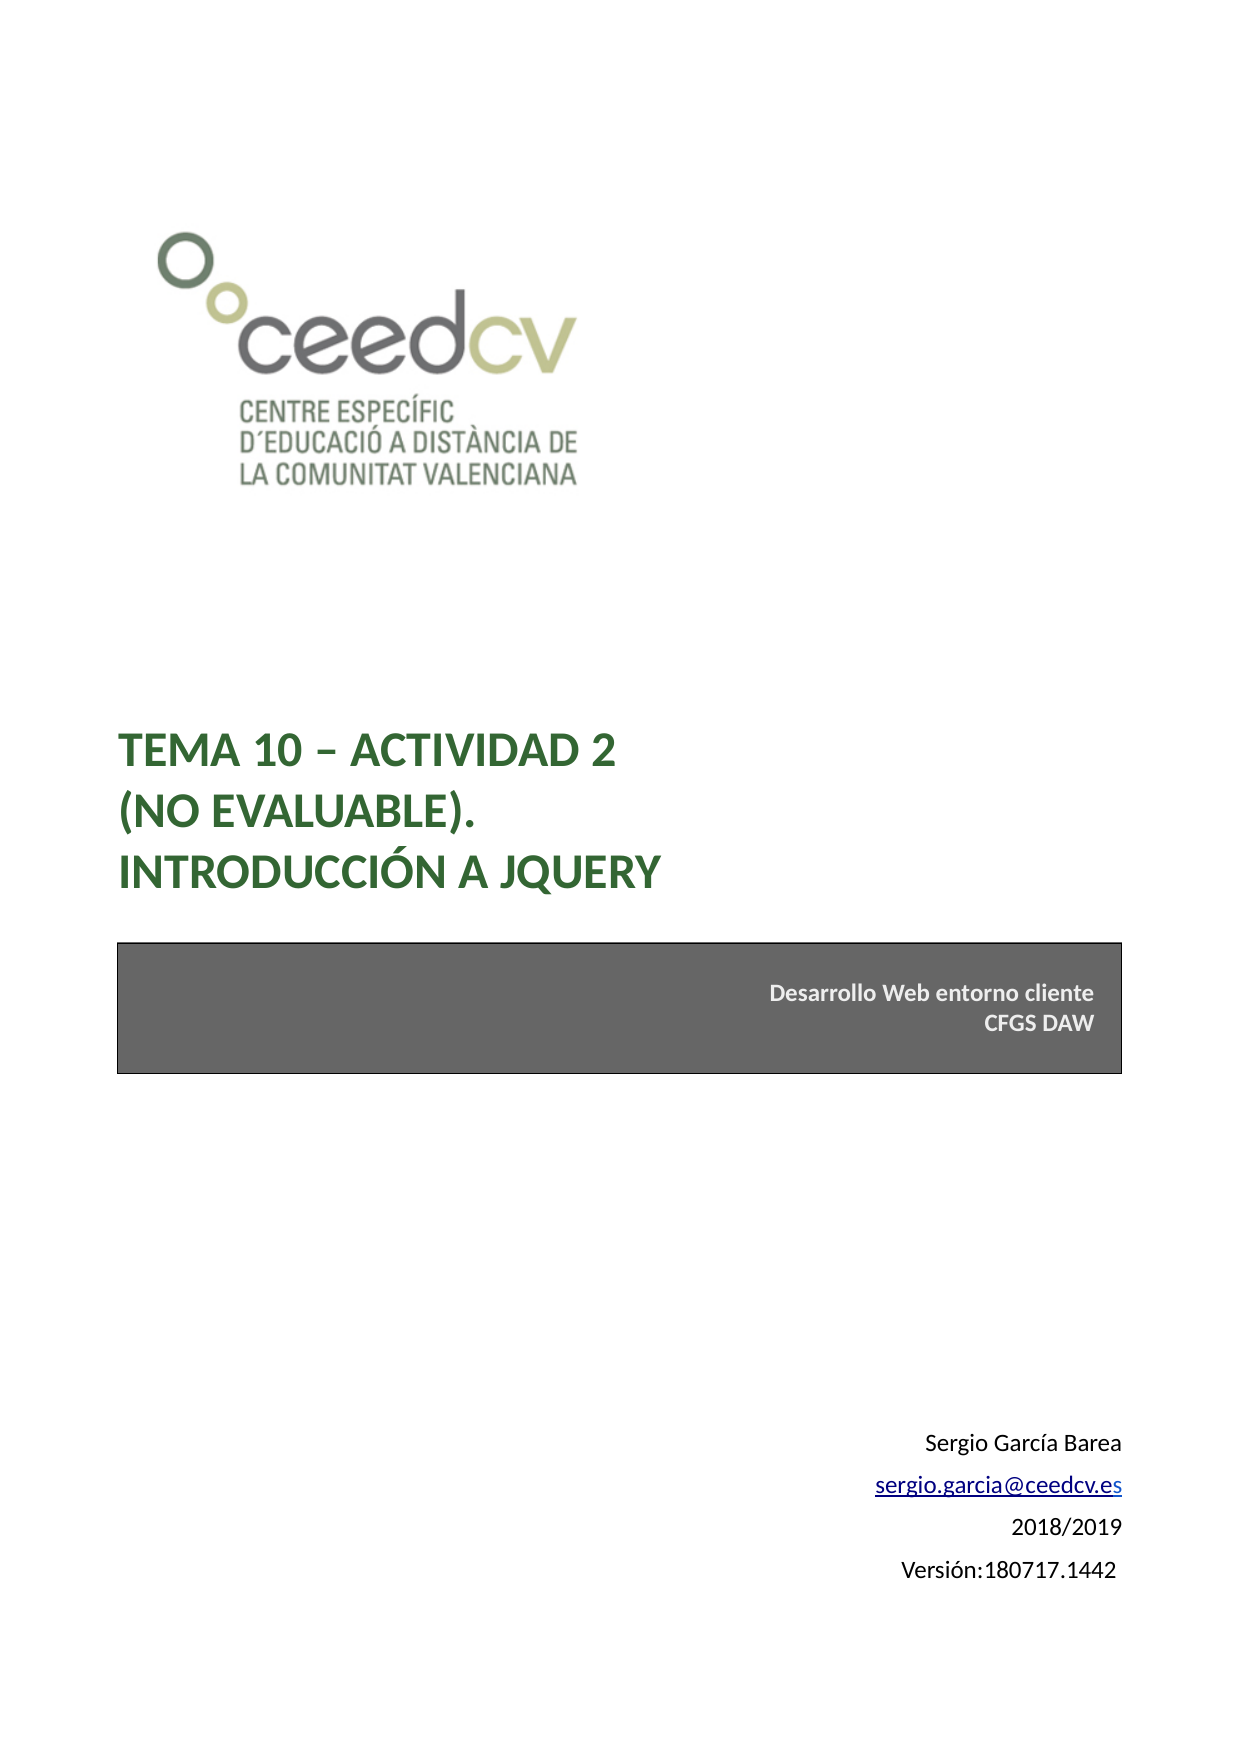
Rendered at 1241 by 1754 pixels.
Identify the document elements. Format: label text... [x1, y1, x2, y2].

text (No evaluable). [118, 779, 1122, 840]
text 2018/2019 [118, 1511, 1122, 1542]
picture [118, 204, 681, 514]
text Introducción a jQuery [118, 840, 1122, 901]
text CFGS DAW [121, 1007, 1094, 1038]
text Sergio García Barea [231, 1427, 1122, 1457]
text Versión:180717.1441 [118, 1554, 1122, 1584]
text Desarrollo Web entorno cliente [121, 977, 1094, 1007]
text TEMA 10 – ACTIVIDAD 2 [118, 718, 1122, 779]
text sergio.garcia@ceedcv.es [231, 1469, 1122, 1499]
